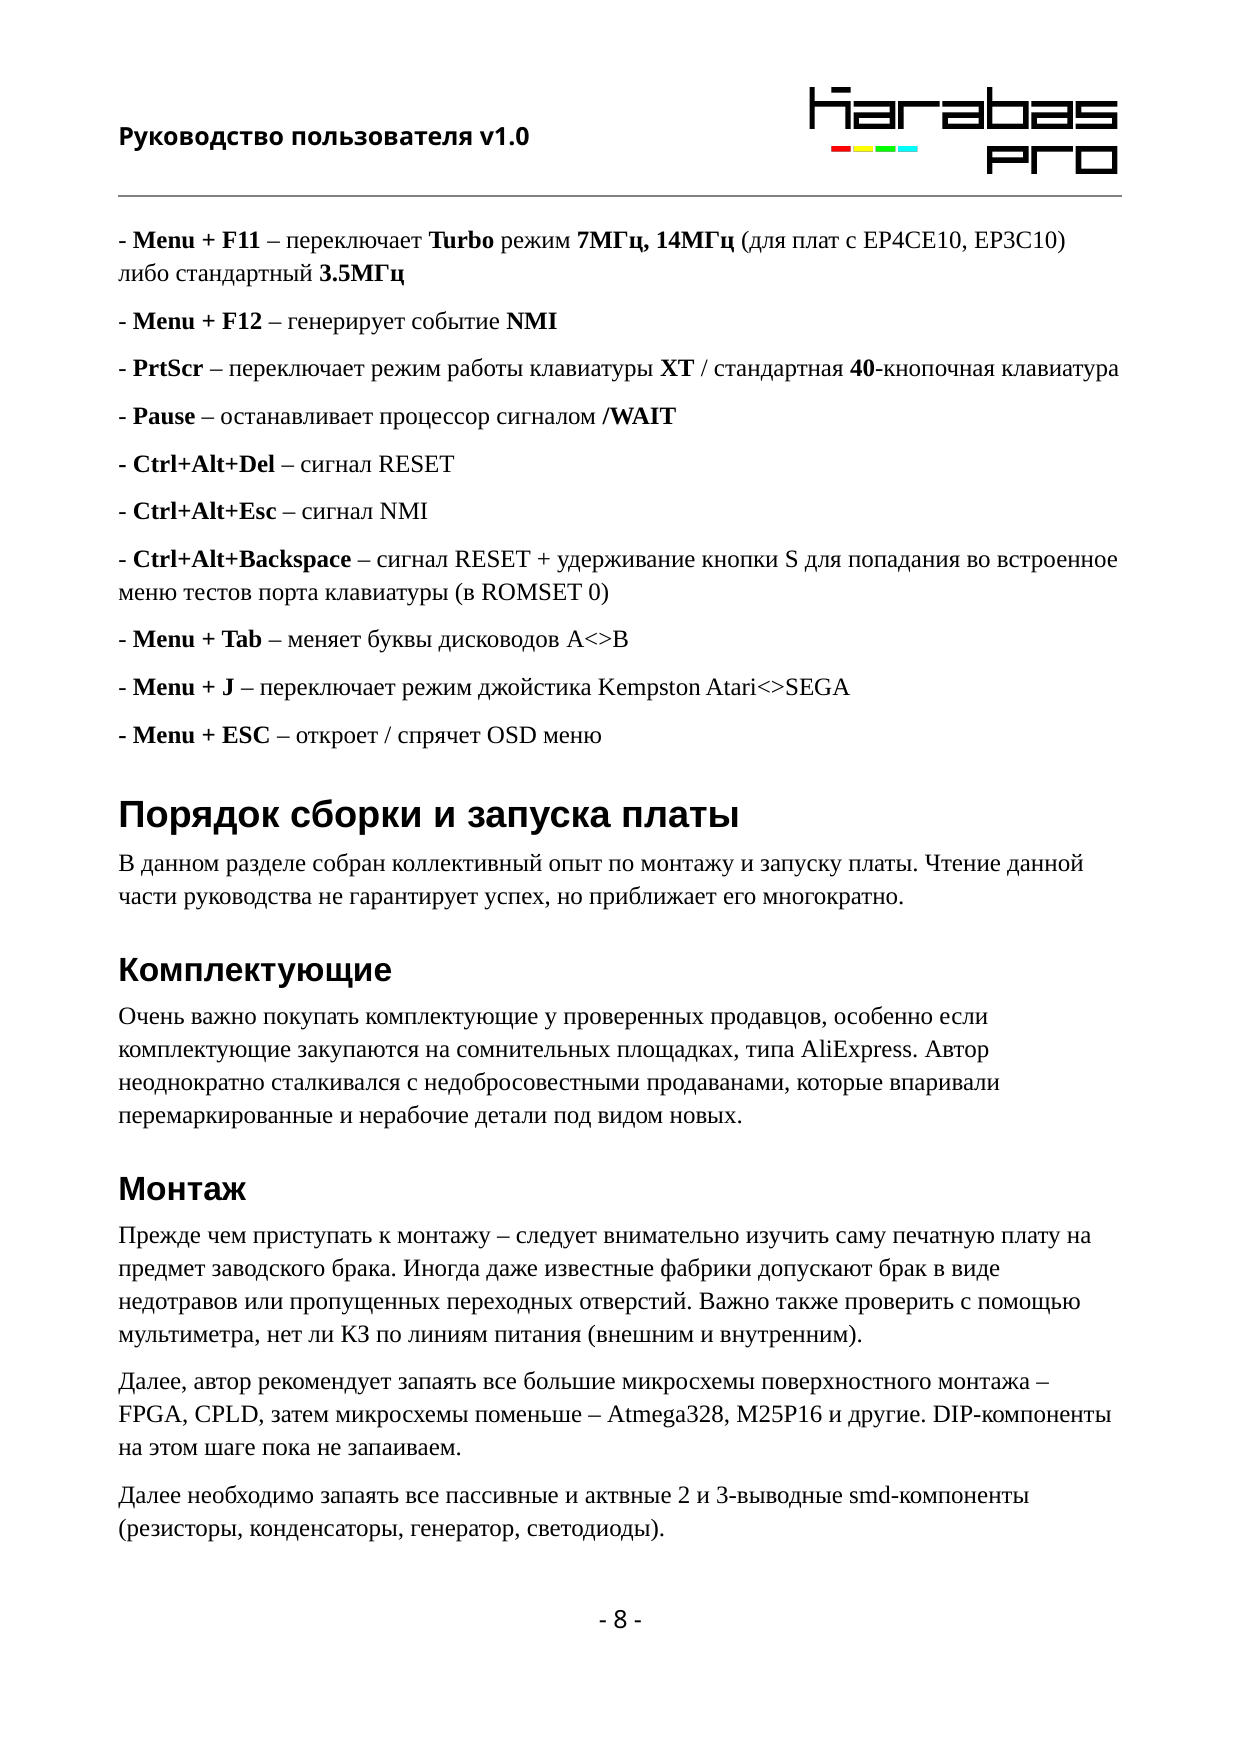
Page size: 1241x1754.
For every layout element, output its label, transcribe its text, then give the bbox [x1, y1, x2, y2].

text - Pause – останавливает процессор сигналом /WAIT [118, 401, 1122, 430]
picture [809, 84, 1120, 174]
text - Menu + Tab – меняет буквы дисководов A<>B [118, 624, 1122, 653]
text Прежде чем приступать к монтажу – следует внимательно изучить саму печатную плату на предмет заводского брака. Иногда даже известные фабрики допускают брак в виде недотравов или пропущенных переходных отверстий. Важно также проверить с помощью мультиметра, нет ли КЗ по линиям питания (внешним и внутренним). [118, 1220, 1122, 1347]
subtitle Монтаж [118, 1168, 1122, 1207]
text Очень важно покупать комплектующие у проверенных продавцов, особенно если комплектующие закупаются на сомнительных площадках, типа AliExpress. Автор неоднократно сталкивался с недобросовестными продаванами, которые впаривали перемаркированные и нерабочие детали под видом новых. [118, 1001, 1122, 1129]
text - Menu + F12 – генерирует событие NMI [118, 306, 1122, 334]
text Далее необходимо запаять все пассивные и актвные 2 и 3-выводные smd-компоненты (резисторы, конденсаторы, генератор, светодиоды). [118, 1480, 1122, 1542]
text - Menu + F11 – переключает Turbo режим 7МГц, 14МГц (для плат с EP4CE10, EP3C10) либо стандартный 3.5МГц [118, 225, 1122, 287]
text Далее, автор рекомендует запаять все большие микросхемы поверхностного монтажа – FPGA, CPLD, затем микросхемы поменьше – Atmega328, M25P16 и другие. DIP-компоненты на этом шаге пока не запаиваем. [118, 1366, 1122, 1461]
text - Menu + ESC – откроет / спрячет OSD меню [118, 720, 1122, 748]
text - Ctrl+Alt+Esc – сигнал NMI [118, 496, 1122, 525]
text В данном разделе собран коллективный опыт по монтажу и запуску платы. Чтение данной части руководства не гарантирует успех, но приближает его многократно. [118, 848, 1122, 910]
text - Ctrl+Alt+Backspace – сигнал RESET + удерживание кнопки S для попадания во встроенное меню тестов порта клавиатуры (в ROMSET 0) [118, 544, 1122, 606]
text - Ctrl+Alt+Del – сигнал RESET [118, 449, 1122, 477]
text - Menu + J – переключает режим джойстика Kempston Atari<>SEGA [118, 672, 1122, 701]
subtitle Комплектующие [118, 950, 1122, 988]
subtitle Порядок сборки и запуска платы [118, 792, 1122, 836]
text - PrtScr – переключает режим работы клавиатуры XT / стандартная 40-кнопочная клавиатура [118, 353, 1122, 382]
